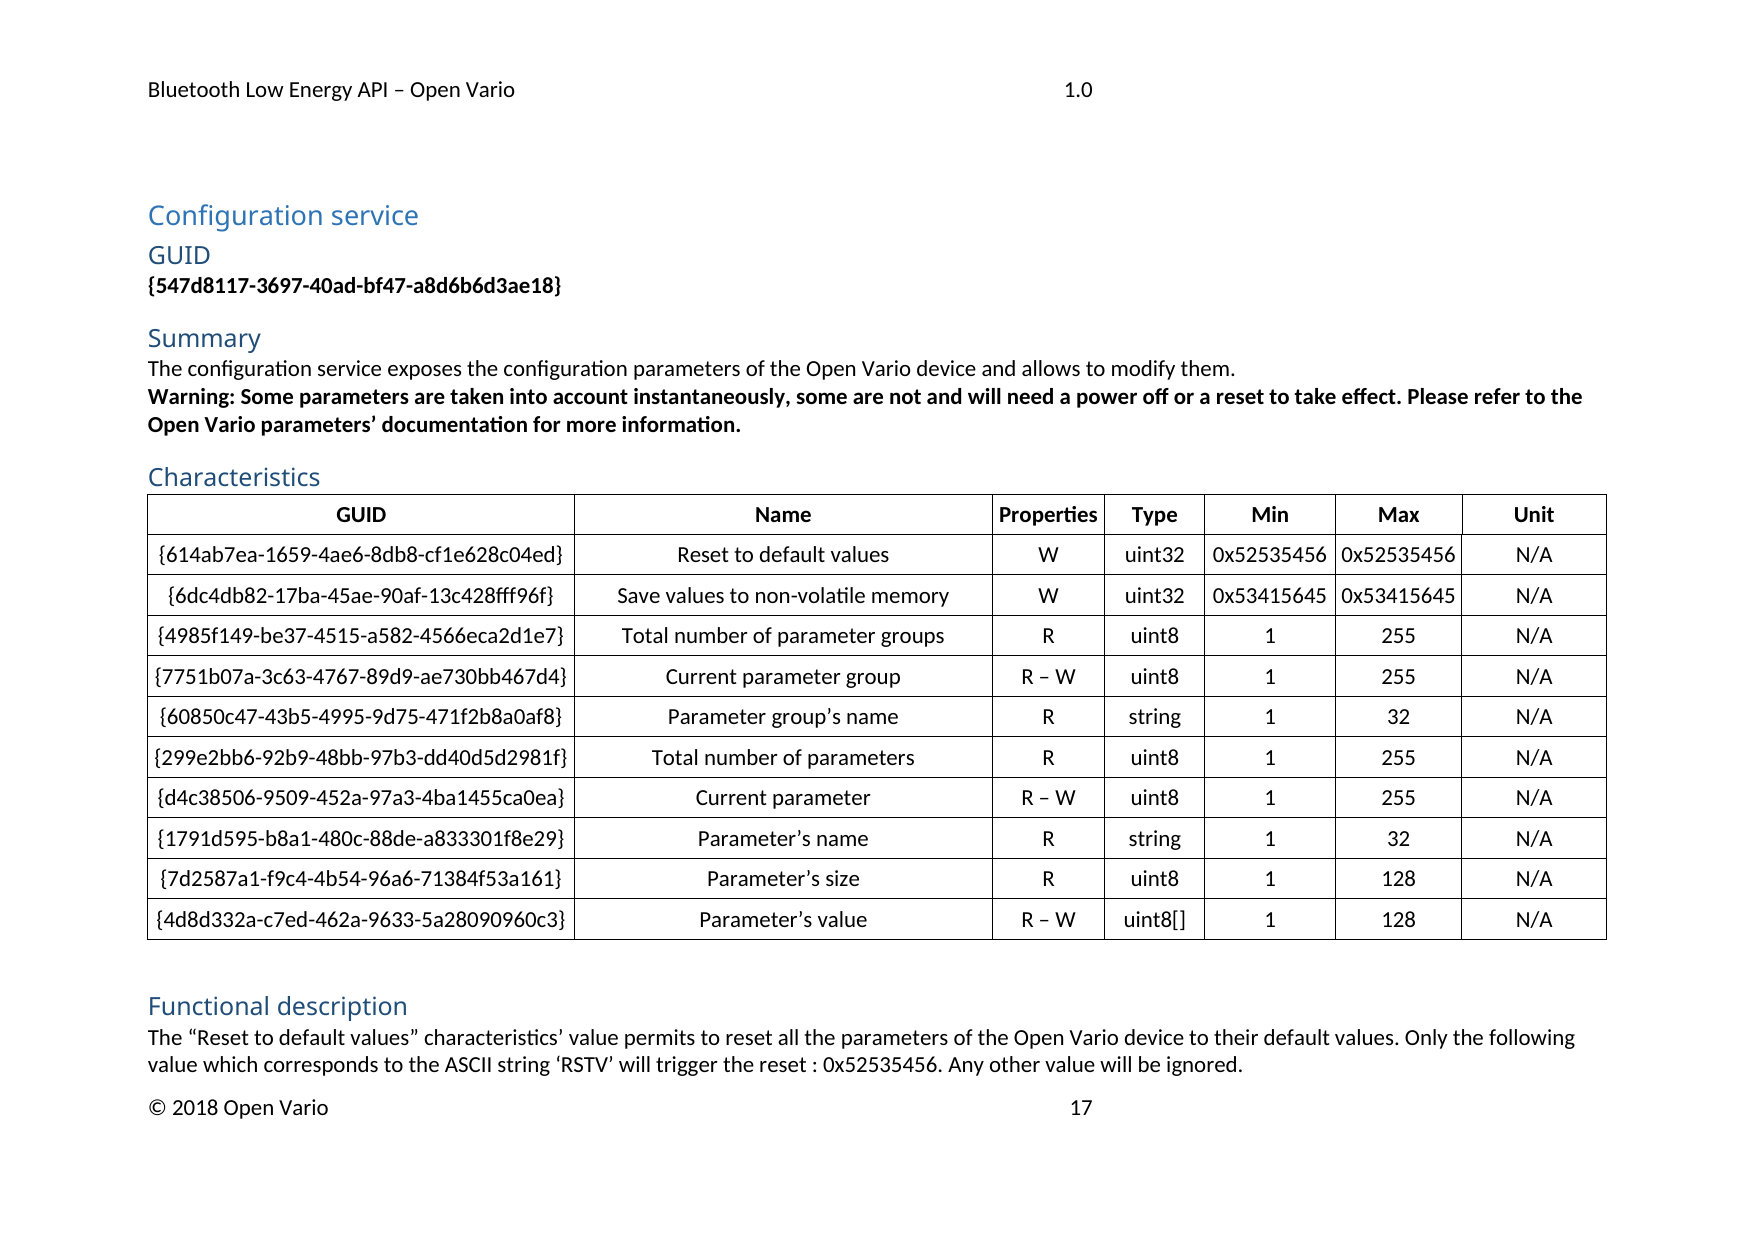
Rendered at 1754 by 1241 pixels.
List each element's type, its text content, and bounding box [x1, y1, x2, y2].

table_cell uint8[] [1105, 899, 1204, 939]
table_cell 255 [1336, 656, 1461, 696]
table_cell W [993, 575, 1104, 614]
table_cell 1 [1205, 859, 1335, 898]
table_cell R [993, 616, 1104, 655]
subtitle Characteristics [148, 459, 1606, 493]
table_cell R – W [993, 778, 1104, 817]
table_cell 0x52535456 [1336, 535, 1461, 574]
table_cell Reset to default values [575, 535, 992, 574]
table_cell {614ab7ea-1659-4ae6-8db8-cf1e628c04ed} [148, 535, 574, 574]
table_header GUID [148, 495, 574, 533]
subtitle GUID [148, 237, 1606, 272]
table_cell N/A [1462, 616, 1606, 655]
table_cell R – W [993, 656, 1104, 696]
table_cell N/A [1462, 575, 1606, 614]
table_cell 255 [1336, 778, 1461, 817]
table_cell N/A [1462, 899, 1606, 939]
text The “Reset to default values” characteristics’ value permits to reset all the parameters of the Open Vario device to their default values. Only the following value which corresponds to the ASCII string ‘RSTV’ will trigger the reset : 0x52535456. Any other value will be ignored. [148, 1023, 1606, 1079]
table_cell uint8 [1105, 656, 1204, 696]
table_cell 128 [1336, 859, 1461, 898]
table_cell Parameter’s size [575, 859, 992, 898]
subtitle Summary [148, 320, 1606, 354]
table_cell 1 [1205, 737, 1335, 777]
table_cell N/A [1462, 656, 1606, 696]
table_cell 0x52535456 [1205, 535, 1335, 574]
table_cell R [993, 818, 1104, 858]
table_cell Parameter’s value [575, 899, 992, 939]
subtitle Configuration service [148, 196, 1606, 233]
table_cell string [1105, 697, 1204, 736]
table_cell {60850c47-43b5-4995-9d75-471f2b8a0af8} [148, 697, 574, 736]
table_cell {1791d595-b8a1-480c-88de-a833301f8e29} [148, 818, 574, 858]
table_cell R [993, 737, 1104, 777]
table_header Properties [993, 495, 1104, 533]
table_header Type [1105, 495, 1204, 533]
table_cell 255 [1336, 616, 1461, 655]
table_cell R [993, 697, 1104, 736]
table_cell Current parameter [575, 778, 992, 817]
table_cell Parameter’s name [575, 818, 992, 858]
subtitle Functional description [148, 988, 1606, 1023]
table_cell R [993, 859, 1104, 898]
table_header Name [575, 495, 992, 533]
table_cell 32 [1336, 818, 1461, 858]
table_cell Current parameter group [575, 656, 992, 696]
table_cell {4985f149-be37-4515-a582-4566eca2d1e7} [148, 616, 574, 655]
table_cell {7d2587a1-f9c4-4b54-96a6-71384f53a161} [148, 859, 574, 898]
table_cell uint32 [1105, 575, 1204, 614]
table_cell uint8 [1105, 737, 1204, 777]
table_header Min [1205, 495, 1335, 533]
table_cell uint8 [1105, 778, 1204, 817]
table_cell 255 [1336, 737, 1461, 777]
table_cell 128 [1336, 899, 1461, 939]
table_cell {6dc4db82-17ba-45ae-90af-13c428fff96f} [148, 575, 574, 614]
table_cell Save values to non-volatile memory [575, 575, 992, 614]
table_cell uint32 [1105, 535, 1204, 574]
table_cell W [993, 535, 1104, 574]
text {547d8117-3697-40ad-bf47-a8d6b6d3ae18} [148, 272, 1606, 299]
table_cell {299e2bb6-92b9-48bb-97b3-dd40d5d2981f} [148, 737, 574, 777]
table_cell 1 [1205, 818, 1335, 858]
table_cell Total number of parameters [575, 737, 992, 777]
table_cell N/A [1462, 535, 1606, 574]
table_header Unit [1463, 495, 1606, 533]
table_cell N/A [1462, 737, 1606, 777]
table_cell N/A [1462, 859, 1606, 898]
table_cell R – W [993, 899, 1104, 939]
table_cell {7751b07a-3c63-4767-89d9-ae730bb467d4} [148, 656, 574, 696]
table_cell 32 [1336, 697, 1461, 736]
table_cell 1 [1205, 778, 1335, 817]
table_cell 1 [1205, 616, 1335, 655]
table_cell 0x53415645 [1336, 575, 1461, 614]
table_cell Parameter group’s name [575, 697, 992, 736]
table_cell {4d8d332a-c7ed-462a-9633-5a28090960c3} [148, 899, 574, 939]
table_cell 1 [1205, 656, 1335, 696]
table_cell N/A [1462, 697, 1606, 736]
table_cell N/A [1462, 818, 1606, 858]
table_cell Total number of parameter groups [575, 616, 992, 655]
table_cell uint8 [1105, 616, 1204, 655]
table_cell 1 [1205, 697, 1335, 736]
table_cell 1 [1205, 899, 1335, 939]
table_cell string [1105, 818, 1204, 858]
table_header Max [1336, 495, 1462, 533]
table_cell N/A [1462, 778, 1606, 817]
table_cell {d4c38506-9509-452a-97a3-4ba1455ca0ea} [148, 778, 574, 817]
table_cell uint8 [1105, 859, 1204, 898]
text The configuration service exposes the configuration parameters of the Open Vario device and allows to modify them. Warning: Some parameters are taken into account instantaneously, some are not and will need a power off or a reset to take effect. Please refer to the Open Vario parameters’ documentation for more information. [148, 354, 1606, 438]
table_cell 0x53415645 [1205, 575, 1335, 614]
